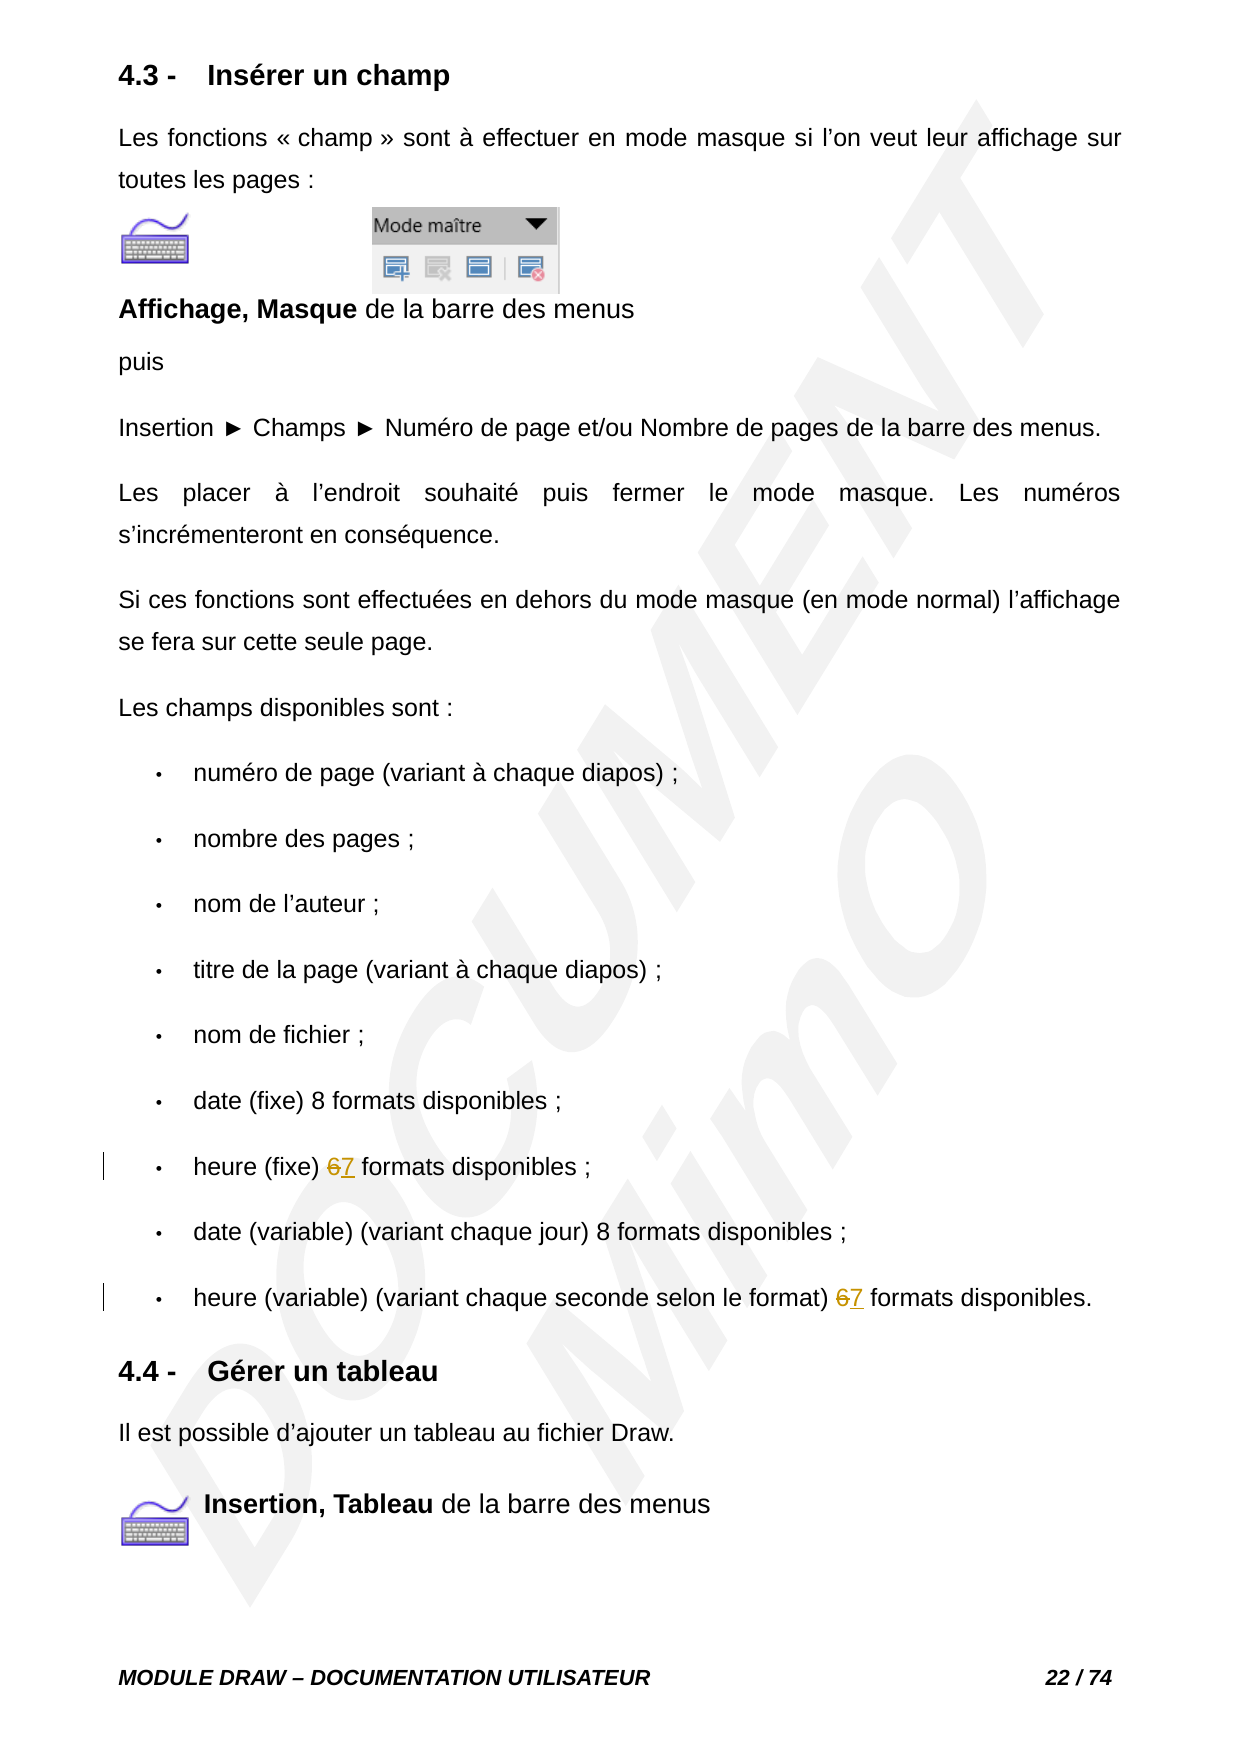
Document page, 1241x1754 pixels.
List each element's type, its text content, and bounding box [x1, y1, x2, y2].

text Les champs disponibles sont : [118, 694, 1122, 722]
text Insertion ► Champs ► Numéro de page et/ou Nombre de pages de la barre des menus. [118, 413, 1122, 441]
picture [117, 202, 192, 278]
subtitle Insérer un champ [118, 59, 1122, 92]
list nom de fichier ; [156, 1021, 1122, 1049]
list date (variable) (variant chaque jour) 8 formats disponibles ; [156, 1218, 1122, 1246]
list heure (fixe) 7 formats disponibles ; [156, 1152, 1122, 1180]
list numéro de page (variant à chaque diapos) ; [156, 759, 1122, 787]
list heure (variable) (variant chaque seconde selon le format) 7 formats disponibles. [156, 1283, 1122, 1311]
text Insertion, Tableau de la barre des menus [192, 1489, 1122, 1519]
list nombre des pages ; [156, 825, 1122, 853]
text Si ces fonctions sont effectuées en dehors du mode masque (en mode normal) l’affichage se fera sur cette seule page. [118, 586, 1122, 656]
list titre de la page (variant à chaque diapos) ; [156, 956, 1122, 984]
picture [117, 1485, 192, 1560]
list date (fixe) 8 formats disponibles ; [156, 1087, 1122, 1115]
subtitle Gérer un tableau [118, 1355, 1122, 1387]
text Les placer à l’endroit souhaité puis fermer le mode masque. Les numéros s’incrémenteront en conséquence. [118, 479, 1122, 549]
text Les fonctions « champ » sont à effectuer en mode masque si l’on veut leur affichage sur toutes les pages : [118, 123, 1122, 193]
text Affichage, Masque de la barre des menus [118, 207, 1122, 324]
text puis [118, 348, 1122, 376]
picture [372, 207, 561, 294]
list nom de l’auteur ; [156, 890, 1122, 918]
text Il est possible d’ajouter un tableau au fichier Draw. [118, 1419, 1122, 1447]
